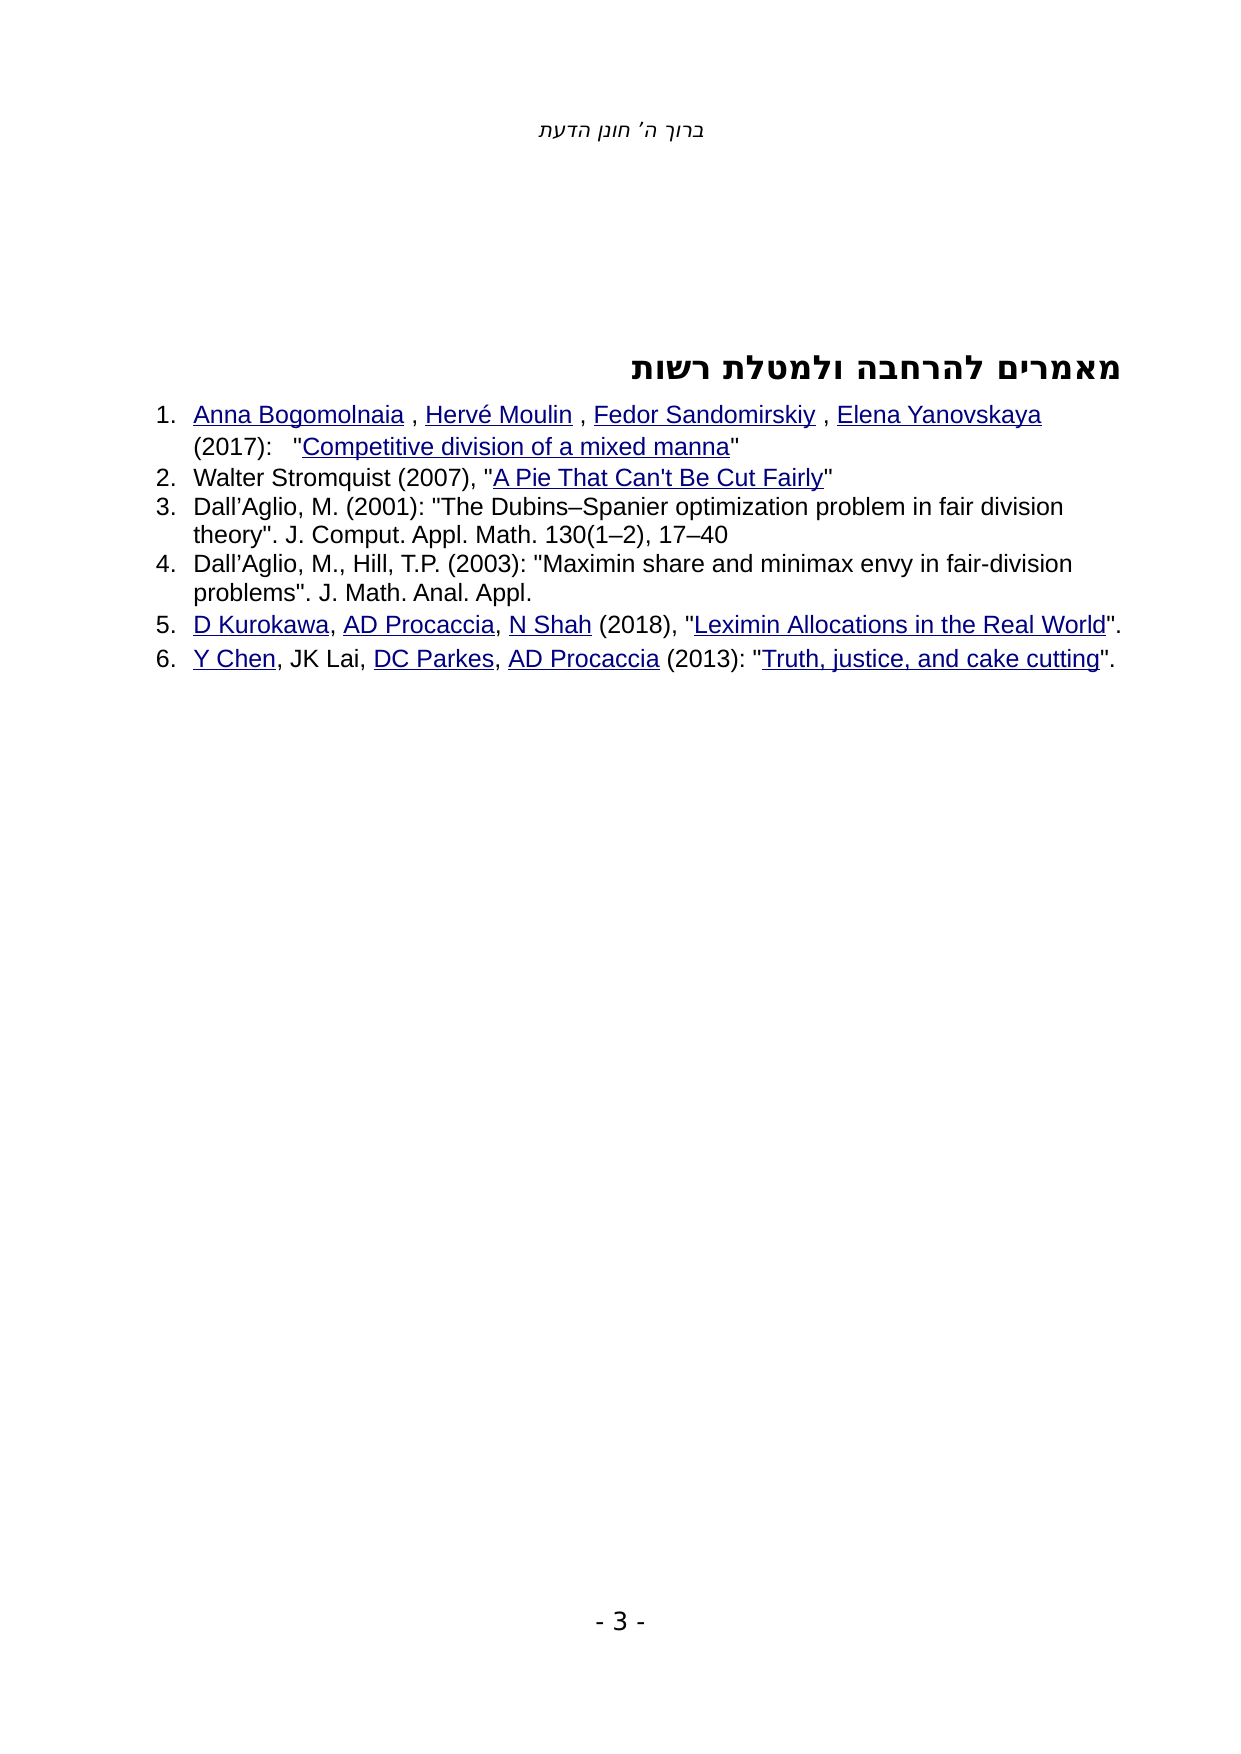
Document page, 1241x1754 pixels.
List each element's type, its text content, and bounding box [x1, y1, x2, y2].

subtitle מאמרים להרחבה ולמטלת רשות [118, 348, 1122, 387]
list Anna Bogomolnaia , Hervé Moulin , Fedor Sandomirskiy , Elena Yanovskaya (2017): "Competitive division of a mixed manna‏" [156, 400, 1122, 463]
list Dall’Aglio, M., Hill, T.P. (2003): "Maximin share and minimax envy in fair-division problems". J. Math. Anal. Appl. [156, 549, 1122, 606]
list Y Chen, JK Lai, DC Parkes, AD Procaccia (2013): "Truth, justice, and cake cutting‏". [156, 641, 1122, 674]
list Dall’Aglio, M. (2001): "The Dubins–Spanier optimization problem in fair division theory". J. Comput. Appl. Math. 130(1–2), 17–40 [156, 491, 1122, 549]
list D Kurokawa, AD Procaccia, N Shah (2018), "Leximin Allocations in the Real World‏". [156, 606, 1122, 641]
list Walter Stromquist (2007), "A Pie That Can't Be Cut Fairly" [156, 463, 1122, 491]
